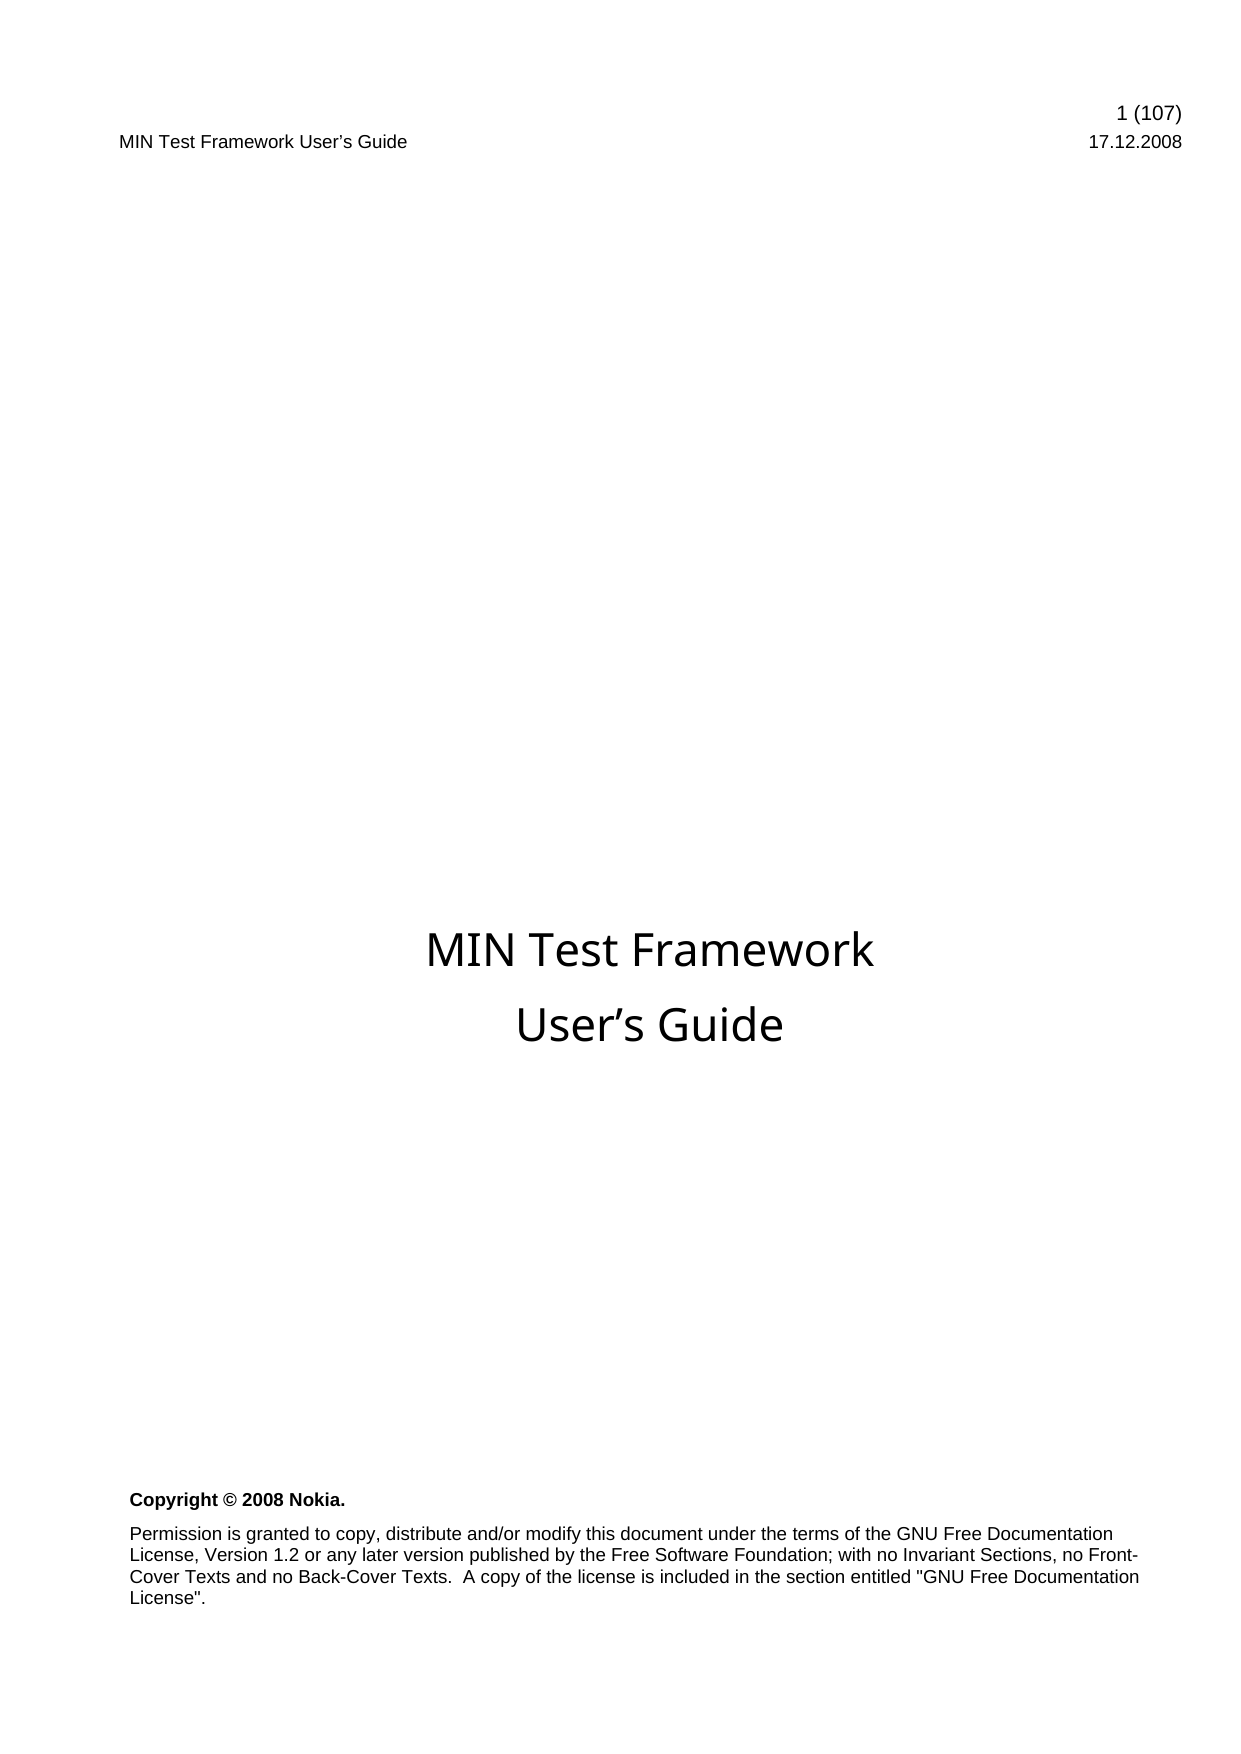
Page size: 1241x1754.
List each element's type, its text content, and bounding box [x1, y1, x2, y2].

title MIN Test Framework [118, 918, 1181, 980]
title User’s Guide [118, 993, 1181, 1055]
